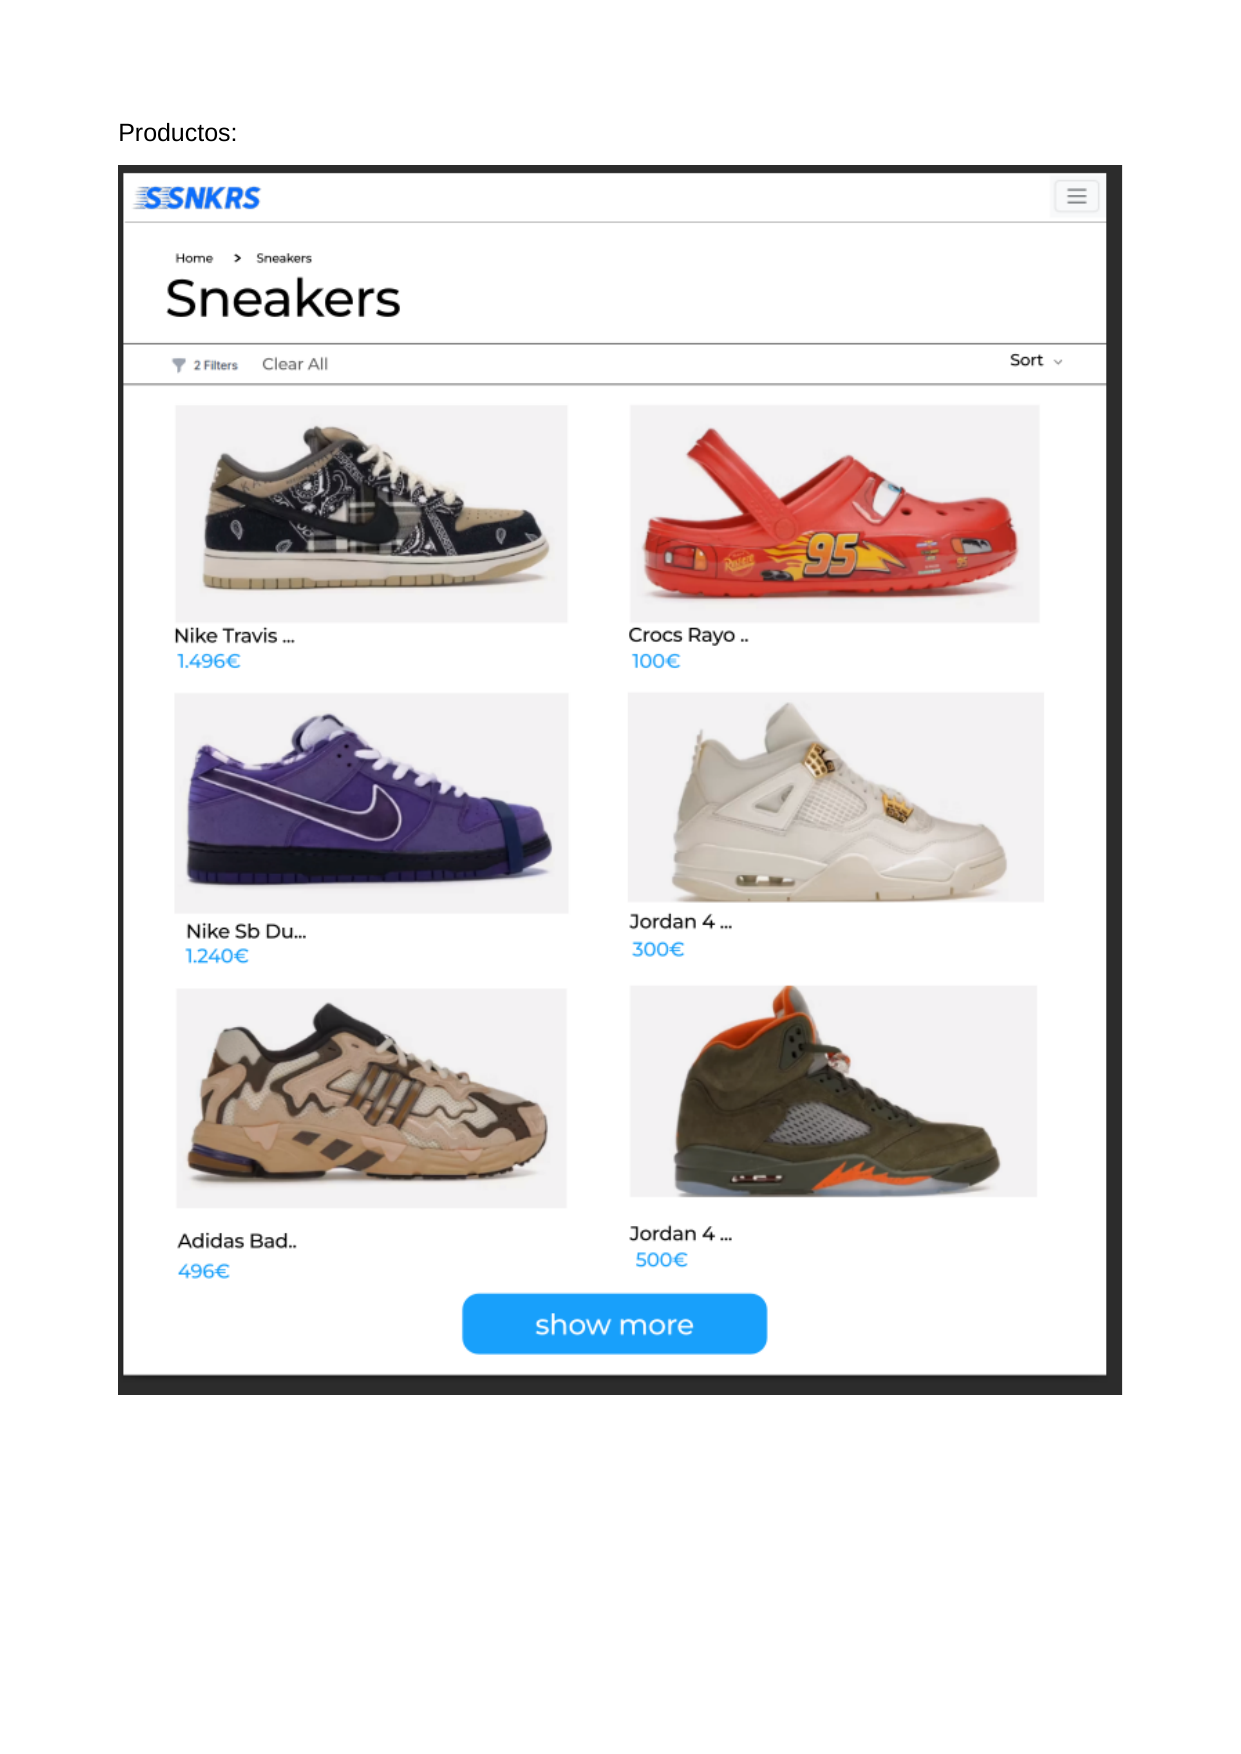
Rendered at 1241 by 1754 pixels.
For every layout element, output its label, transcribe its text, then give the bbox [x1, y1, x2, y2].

picture [118, 165, 1123, 1395]
text Productos: [118, 118, 1122, 147]
